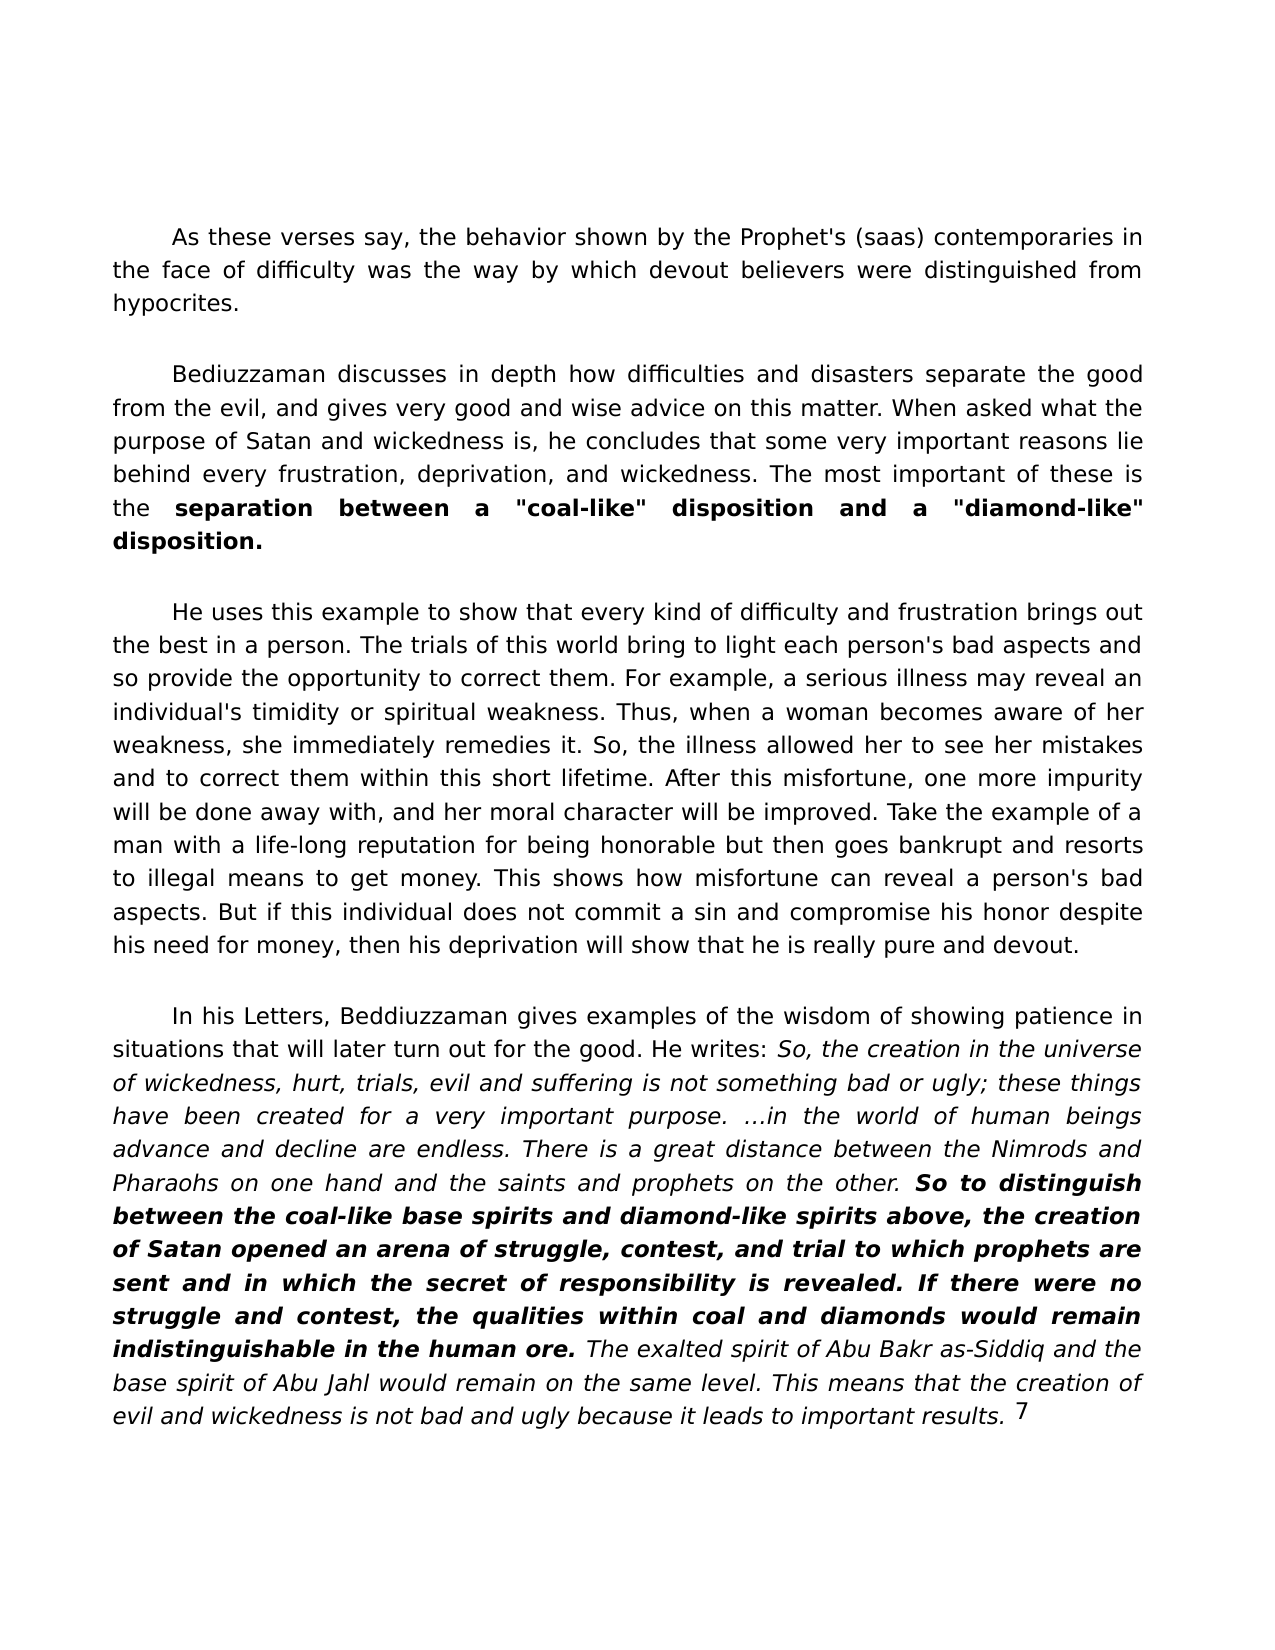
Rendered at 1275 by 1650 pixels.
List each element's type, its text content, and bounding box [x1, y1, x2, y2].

text As these verses say, the behavior shown by the Prophet's (saas) contemporaries in the face of difficulty was the way by which devout believers were distinguished from hypocrites. [112, 218, 1145, 318]
text In his Letters, Beddiuzzaman gives examples of the wisdom of showing patience in situations that will later turn out for the good. He writes: So, the creation in the universe of wickedness, hurt, trials, evil and suffering is not something bad or ugly; these things have been created for a very important purpose. …in the world of human beings advance and decline are endless. There is a great distance between the Nimrods and Pharaohs on one hand and the saints and prophets on the other. So to distinguish between the coal-like base spirits and diamond-like spirits above, the creation of Satan opened an arena of struggle, contest, and trial to which prophets are sent and in which the secret of responsibility is revealed. If there were no struggle and contest, the qualities within coal and diamonds would remain indistinguishable in the human ore. The exalted spirit of Abu Bakr as-Siddiq and the base spirit of Abu Jahl would remain on the same level. This means that the creation of evil and wickedness is not bad and ugly because it leads to important results. 7 [112, 998, 1145, 1431]
text Bediuzzaman discusses in depth how difficulties and disasters separate the good from the evil, and gives very good and wise advice on this matter. When asked what the purpose of Satan and wickedness is, he concludes that some very important reasons lie behind every frustration, deprivation, and wickedness. The most important of these is the separation between a "coal-like" disposition and a "diamond-like" disposition. [112, 356, 1145, 556]
text He uses this example to show that every kind of difficulty and frustration brings out the best in a person. The trials of this world bring to light each person's bad aspects and so provide the opportunity to correct them. For example, a serious illness may reveal an individual's timidity or spiritual weakness. Thus, when a woman becomes aware of her weakness, she immediately remedies it. So, the illness allowed her to see her mistakes and to correct them within this short lifetime. After this misfortune, one more impurity will be done away with, and her moral character will be improved. Take the example of a man with a life-long reputation for being honorable but then goes bankrupt and resorts to illegal means to get money. This shows how misfortune can reveal a person's bad aspects. But if this individual does not commit a sin and compromise his honor despite his need for money, then his deprivation will show that he is really pure and devout. [112, 593, 1145, 960]
